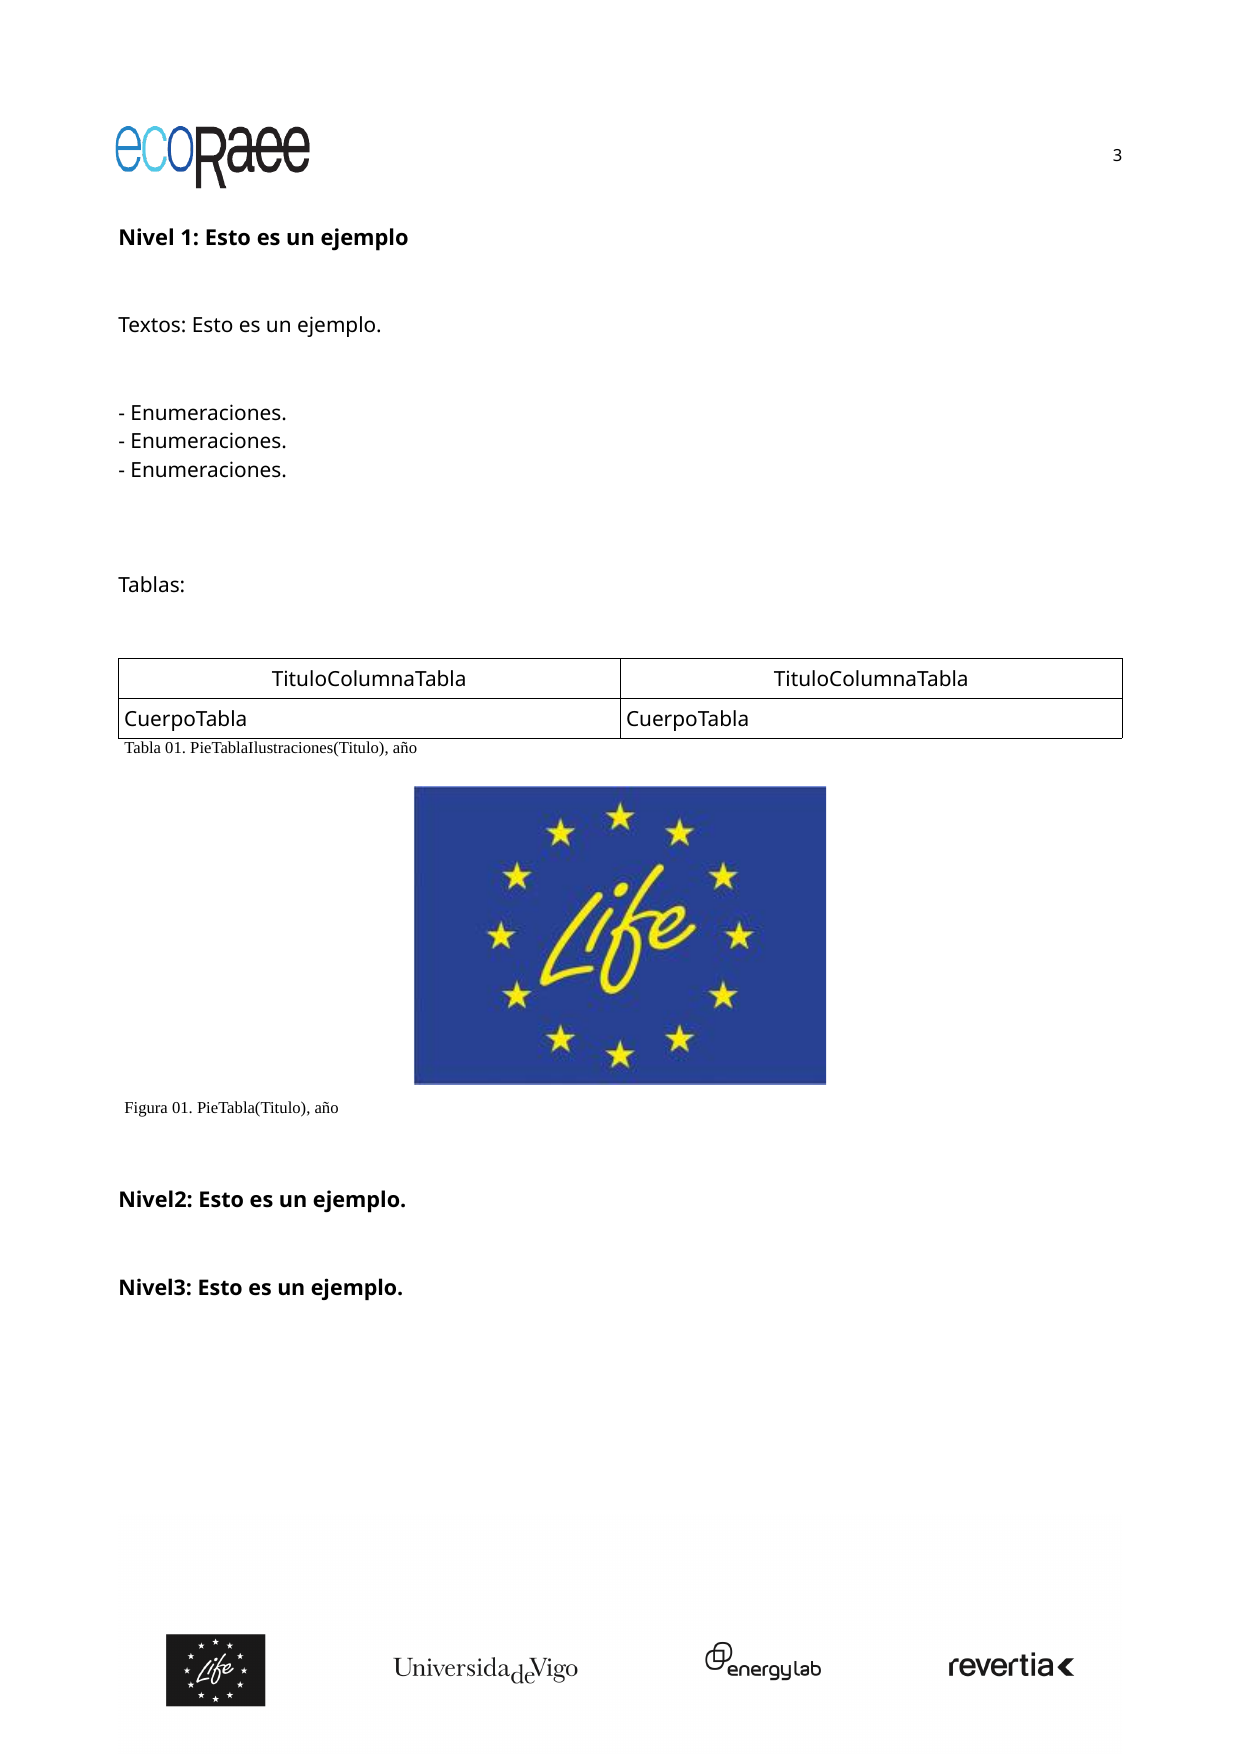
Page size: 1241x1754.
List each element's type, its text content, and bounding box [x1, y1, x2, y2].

picture [413, 786, 827, 1085]
table_header TituloColumnaTabla [119, 659, 620, 698]
text Figura 01. PieTabla(Titulo), año [124, 1098, 1122, 1117]
table_cell CuerpoTabla [119, 699, 620, 738]
table_cell CuerpoTabla [621, 699, 1122, 738]
text Nivel 1: Esto es un ejemplo [118, 221, 1122, 251]
text - Enumeraciones. [118, 426, 1122, 455]
picture [118, 1514, 1123, 1754]
text Nivel3: Esto es un ejemplo. [118, 1272, 1122, 1302]
text Tabla 01. PieTablaIlustraciones(Titulo), año [124, 739, 1122, 757]
picture [114, 124, 311, 190]
table_header TituloColumnaTabla [621, 659, 1122, 698]
text - Enumeraciones. [118, 455, 1122, 483]
text Textos: Esto es un ejemplo. [118, 310, 1122, 339]
text - Enumeraciones. [118, 398, 1122, 426]
text Tablas: [118, 571, 1122, 599]
text Nivel2: Esto es un ejemplo. [118, 1184, 1122, 1213]
